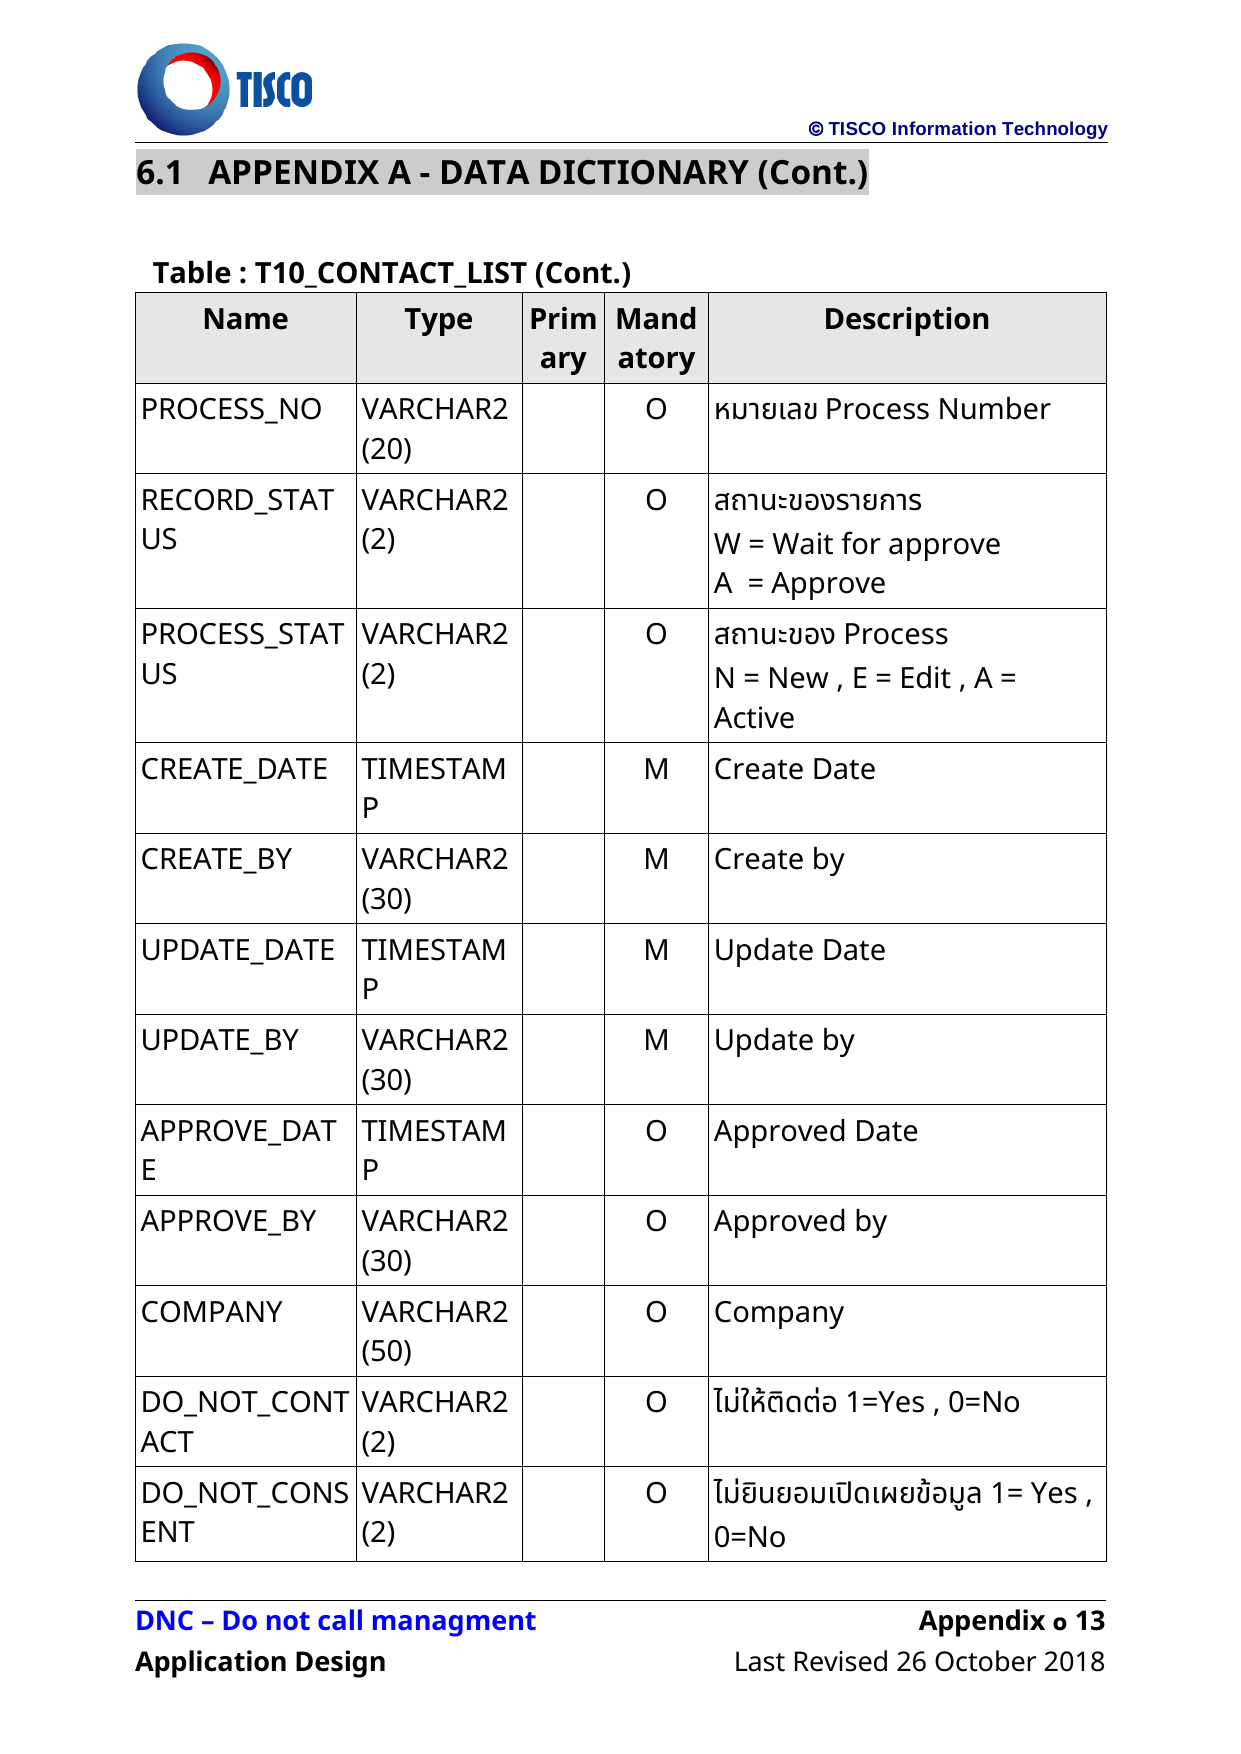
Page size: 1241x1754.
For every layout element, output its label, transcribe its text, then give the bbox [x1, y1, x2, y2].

table_cell DO_NOT_CONTACT [136, 1377, 356, 1466]
table_cell Company [709, 1286, 1106, 1376]
table_cell [523, 834, 604, 923]
table_cell CREATE_DATE [136, 743, 356, 833]
table_cell Update Date [709, 924, 1106, 1014]
table_header Description [709, 293, 1106, 383]
table_cell Create by [709, 834, 1106, 923]
table_cell RECORD_STATUS [136, 474, 356, 608]
table_cell PROCESS_NO [136, 384, 356, 473]
table_cell O [605, 474, 708, 608]
table_cell [523, 474, 604, 608]
table_cell CREATE_BY [136, 834, 356, 923]
table_cell APPROVE_DATE [136, 1105, 356, 1195]
table_cell DO_NOT_CONSENT [136, 1467, 356, 1561]
text 6.1 APPENDIX A - DATA DICTIONARY (Cont.) [136, 149, 1106, 195]
table_cell VARCHAR2(30) [357, 1196, 522, 1285]
table_cell Create Date [709, 743, 1106, 833]
table_header Name [136, 293, 356, 383]
table_cell VARCHAR2(2) [357, 609, 522, 742]
table_header Primary [523, 293, 604, 383]
table_cell หมายเลขProcess Number [709, 384, 1106, 473]
table_cell VARCHAR2(2) [357, 1467, 522, 1561]
table_cell VARCHAR2(20) [357, 384, 522, 473]
table_cell UPDATE_DATE [136, 924, 356, 1014]
table_cell O [605, 1105, 708, 1195]
table_cell O [605, 1196, 708, 1285]
table_cell TIMESTAMP [357, 1105, 522, 1195]
table_cell O [605, 1286, 708, 1376]
table_cell [523, 1015, 604, 1104]
table_cell VARCHAR2(2) [357, 1377, 522, 1466]
table_cell O [605, 384, 708, 473]
table_cell PROCESS_STATUS [136, 609, 356, 742]
table_cell M [605, 834, 708, 923]
table_cell O [605, 1467, 708, 1561]
table_cell VARCHAR2(50) [357, 1286, 522, 1376]
table_cell O [605, 1377, 708, 1466]
table_cell M [605, 743, 708, 833]
table_cell สถานะของ Process N = New , E = Edit , A = Active [709, 609, 1106, 742]
table_cell [523, 1105, 604, 1195]
table_cell VARCHAR2(2) [357, 474, 522, 608]
table_cell Update by [709, 1015, 1106, 1104]
table_cell TIMESTAMP [357, 743, 522, 833]
table_cell [523, 1196, 604, 1285]
table_cell [523, 924, 604, 1014]
table_cell [523, 1377, 604, 1466]
table_cell Approved by [709, 1196, 1106, 1285]
table_cell [523, 1286, 604, 1376]
table_cell [523, 743, 604, 833]
table_cell Approved Date [709, 1105, 1106, 1195]
table_cell APPROVE_BY [136, 1196, 356, 1285]
table_header Mandatory [605, 293, 708, 383]
table_header Type [357, 293, 522, 383]
table_cell O [605, 609, 708, 742]
table_cell VARCHAR2(30) [357, 1015, 522, 1104]
text Table : T10_CONTACT_LIST (Cont.) [150, 253, 1106, 292]
table_cell ไม่ยินยอมเปิดเผยข้อมูล 1= Yes , 0=No [709, 1467, 1106, 1561]
table_cell TIMESTAMP [357, 924, 522, 1014]
table_cell สถานะของรายการ W = Wait for approve A = Approve [709, 474, 1106, 608]
table_cell [523, 609, 604, 742]
table_cell M [605, 1015, 708, 1104]
table_cell M [605, 924, 708, 1014]
table_cell UPDATE_BY [136, 1015, 356, 1104]
table_cell VARCHAR2(30) [357, 834, 522, 923]
table_cell [523, 384, 604, 473]
table_cell COMPANY [136, 1286, 356, 1376]
table_cell [523, 1467, 604, 1561]
table_cell ไม่ให้ติดต่อ 1=Yes , 0=No [709, 1377, 1106, 1466]
